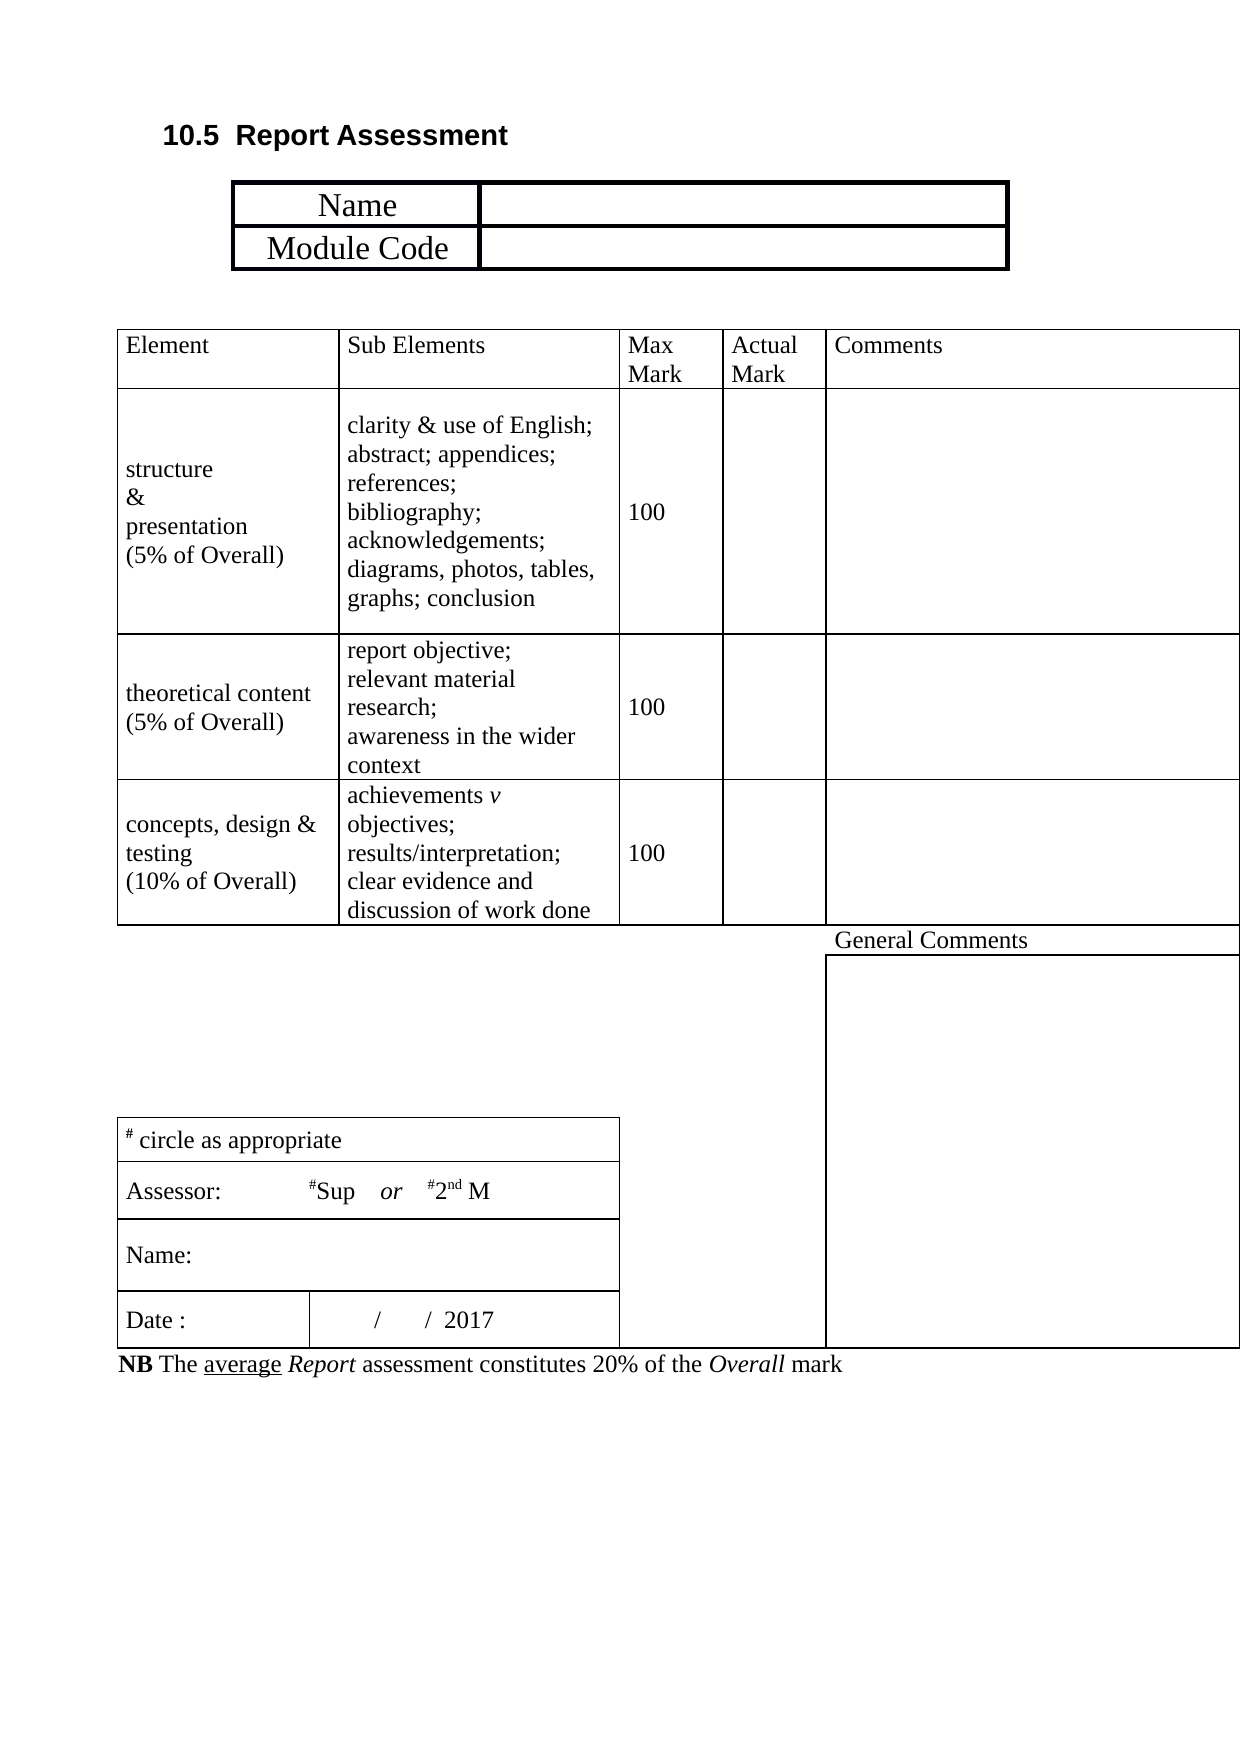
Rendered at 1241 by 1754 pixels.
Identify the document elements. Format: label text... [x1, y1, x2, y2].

table_cell 100 [620, 635, 722, 779]
table_cell 100 [620, 780, 722, 924]
table_cell Module Code [235, 228, 477, 266]
table_cell [118, 954, 619, 1117]
table_header Actual Mark [724, 330, 825, 388]
table_cell # circle as appropriate [118, 1118, 619, 1161]
table_cell Name: [118, 1220, 619, 1290]
table_cell [619, 954, 723, 1347]
table_cell concepts, design & testing (10% of Overall) [118, 780, 338, 924]
table_cell achievements v objectives; results/interpretation; clear evidence and discussion of work done [340, 780, 619, 924]
table_header Sub Elements [340, 330, 619, 388]
table_cell [339, 926, 619, 954]
table_cell Date : [118, 1292, 309, 1347]
table_cell theoretical content (5% of Overall) [118, 635, 338, 779]
table_header Element [118, 330, 338, 388]
subtitle 10.5 Report Assessment [162, 118, 1122, 152]
table_cell [724, 635, 825, 779]
table_cell [619, 926, 723, 954]
table_cell 100 [620, 389, 722, 633]
table_header Max Mark [620, 330, 722, 388]
table_cell Assessor: #Sup or #2nd M …... [118, 1162, 619, 1218]
text NB The average Report assessment constitutes 20% of the Overall mark [118, 1349, 1122, 1378]
table_header Name [235, 185, 477, 223]
table_cell [724, 780, 825, 924]
table_header Comments [827, 330, 1239, 388]
table_header [482, 185, 1005, 223]
table_cell General Comments [826, 926, 1239, 954]
table_cell [723, 954, 825, 1347]
table_cell [827, 780, 1239, 924]
table_cell [827, 956, 1239, 1347]
table_cell [724, 389, 825, 633]
table_cell [723, 926, 826, 954]
table_cell / / 2017 [310, 1292, 619, 1347]
table_cell clarity & use of English; abstract; appendices; references; bibliography; acknowledgements; diagrams, photos, tables, graphs; conclusion [340, 389, 619, 633]
table_cell structure & presentation (5% of Overall) [118, 389, 338, 633]
table_cell [482, 228, 1005, 266]
table_cell report objective; relevant material research; awareness in the wider context [340, 635, 619, 779]
table_cell [827, 635, 1239, 779]
table_cell [827, 389, 1239, 633]
table_cell [118, 926, 339, 954]
